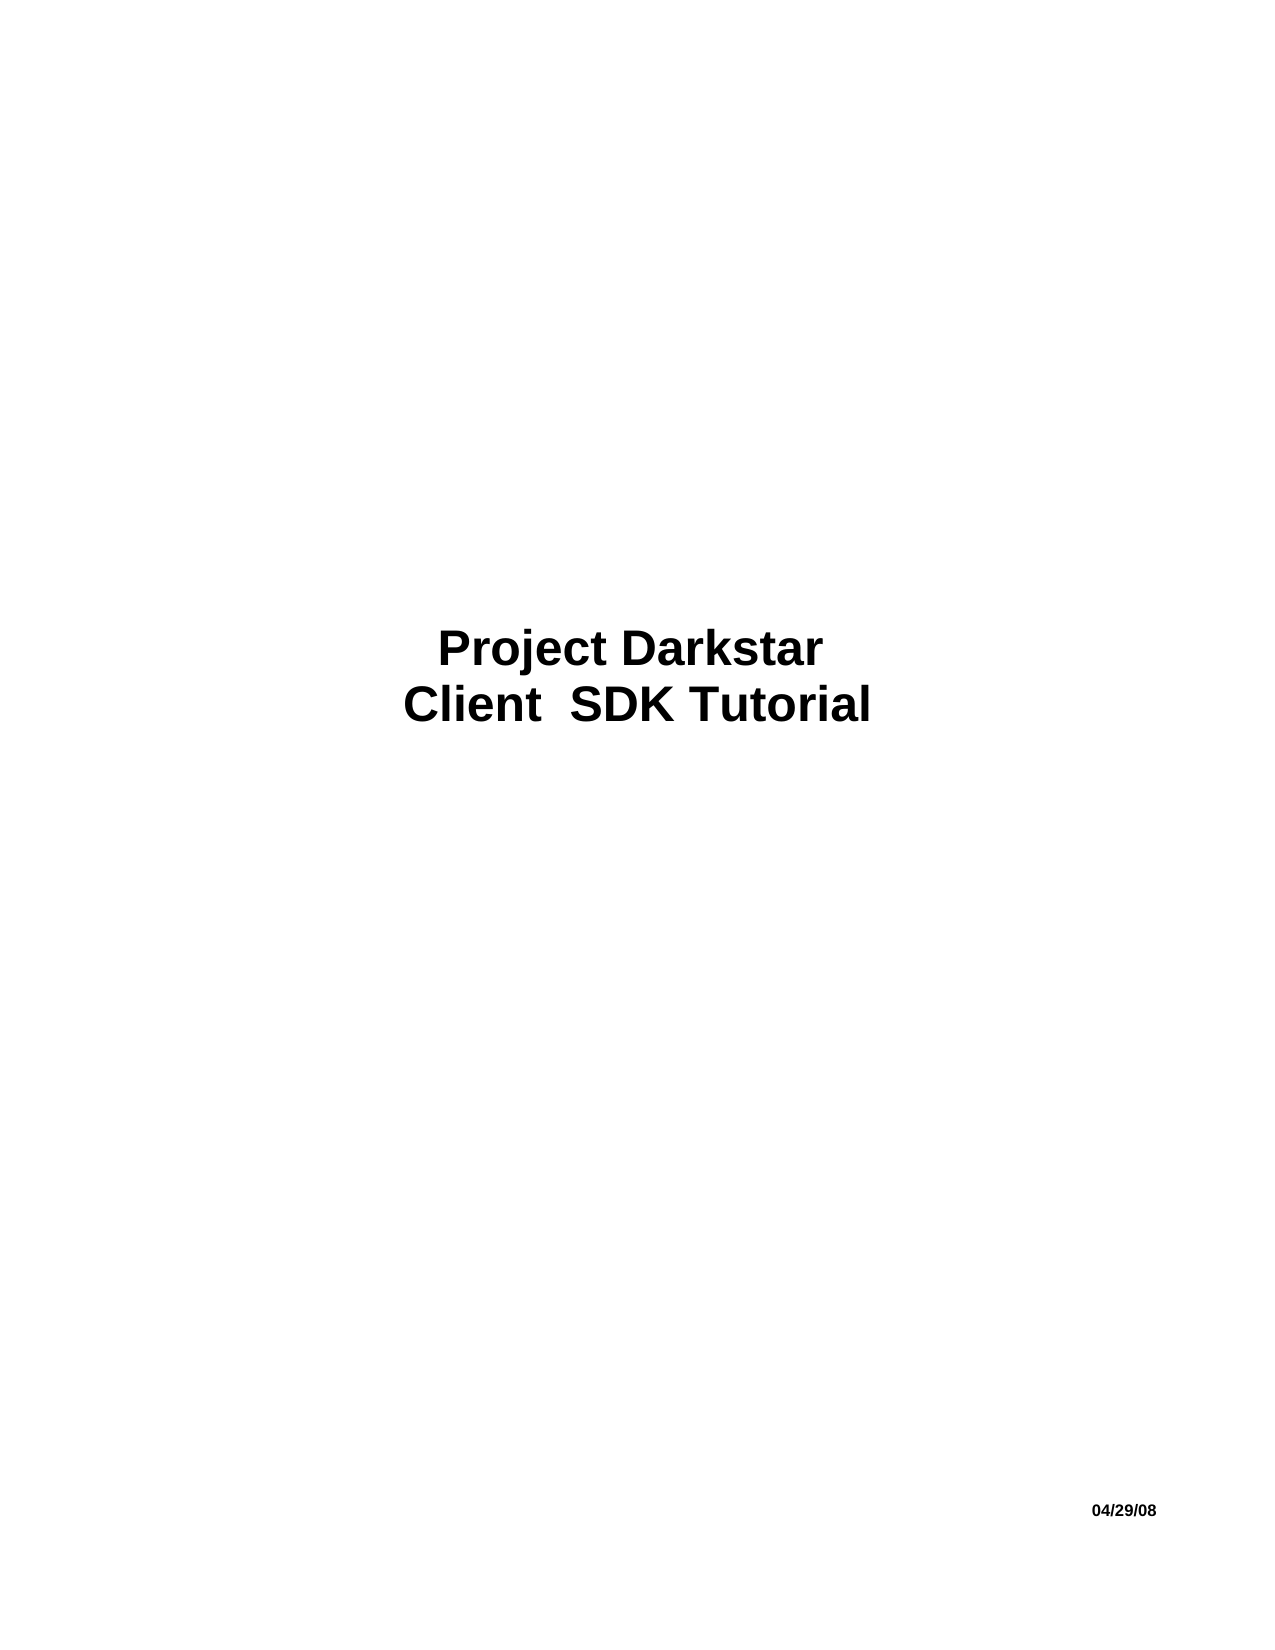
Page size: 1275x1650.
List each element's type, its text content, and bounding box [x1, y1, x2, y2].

title Project Darkstar Client SDK Tutorial [118, 620, 1156, 731]
